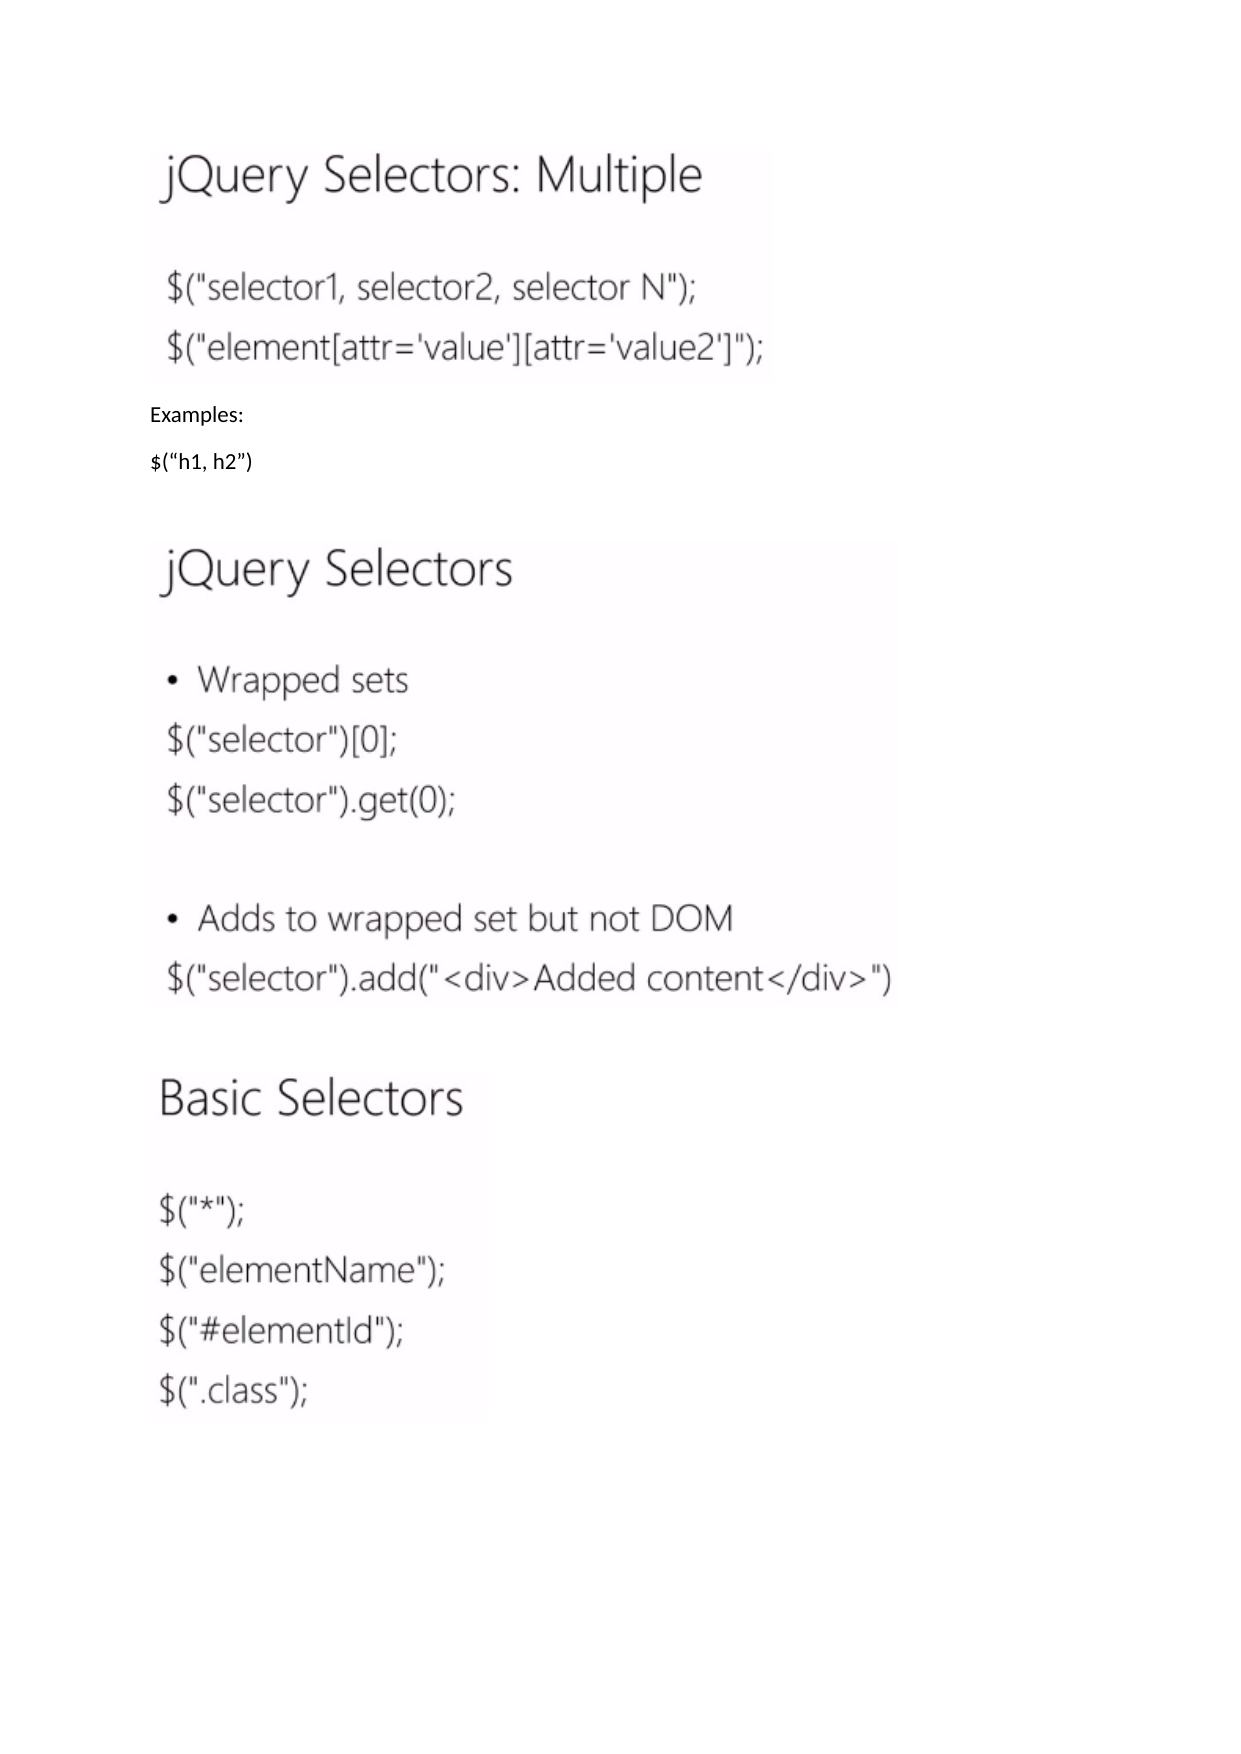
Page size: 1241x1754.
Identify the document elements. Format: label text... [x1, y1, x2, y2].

text Examples: [150, 400, 1090, 428]
picture [150, 1072, 488, 1422]
picture [150, 150, 774, 382]
text $(“h1, h2”) [150, 447, 1090, 475]
picture [150, 540, 901, 1006]
